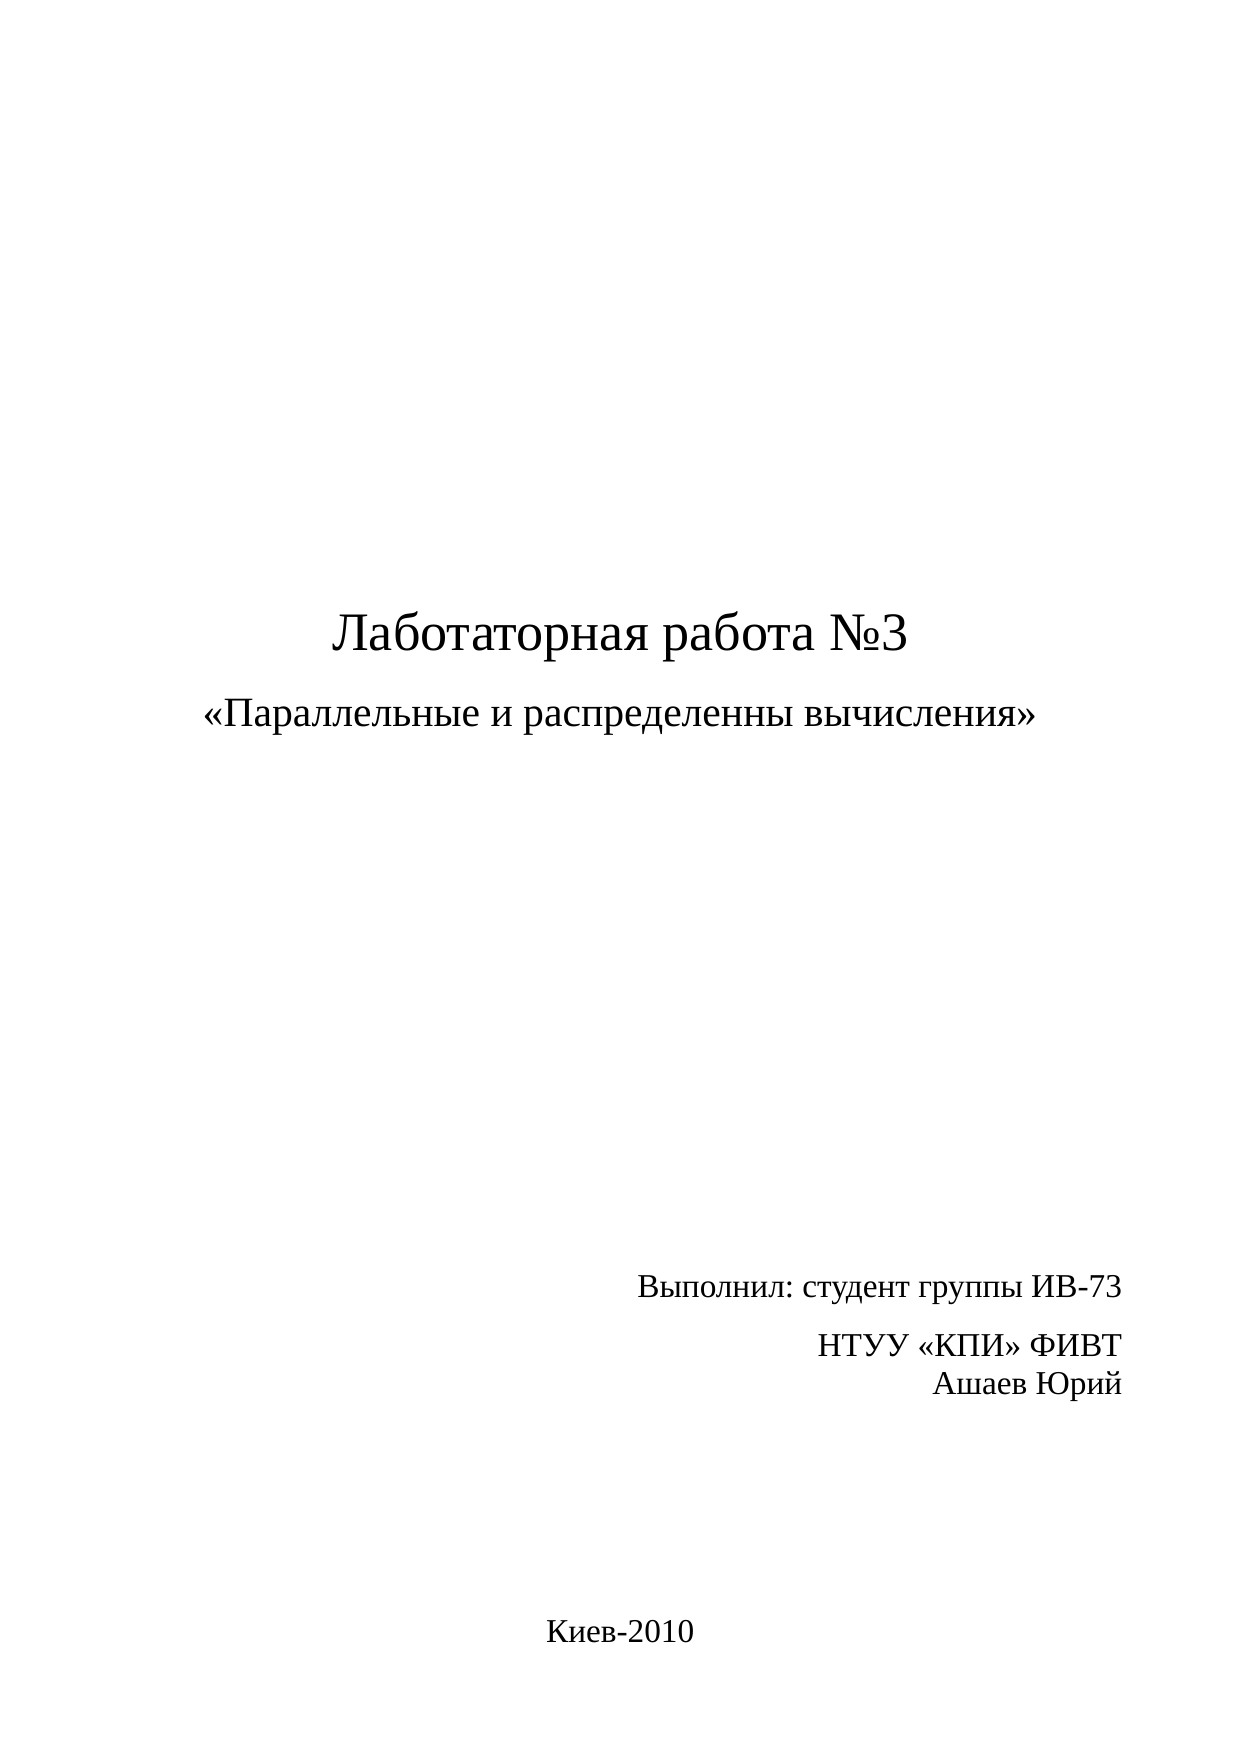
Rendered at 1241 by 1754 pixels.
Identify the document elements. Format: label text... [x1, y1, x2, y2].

text «Параллельные и распределенны вычисления» [118, 687, 1122, 735]
text НТУУ «КПИ» ФИВТ [118, 1325, 1122, 1363]
text Ашаев Юрий [118, 1363, 1122, 1402]
text Выполнил: студент группы ИВ-73 [118, 1266, 1122, 1304]
text Киев-2010 [118, 1611, 1122, 1650]
text Лаботаторная работа №3 [118, 600, 1122, 662]
